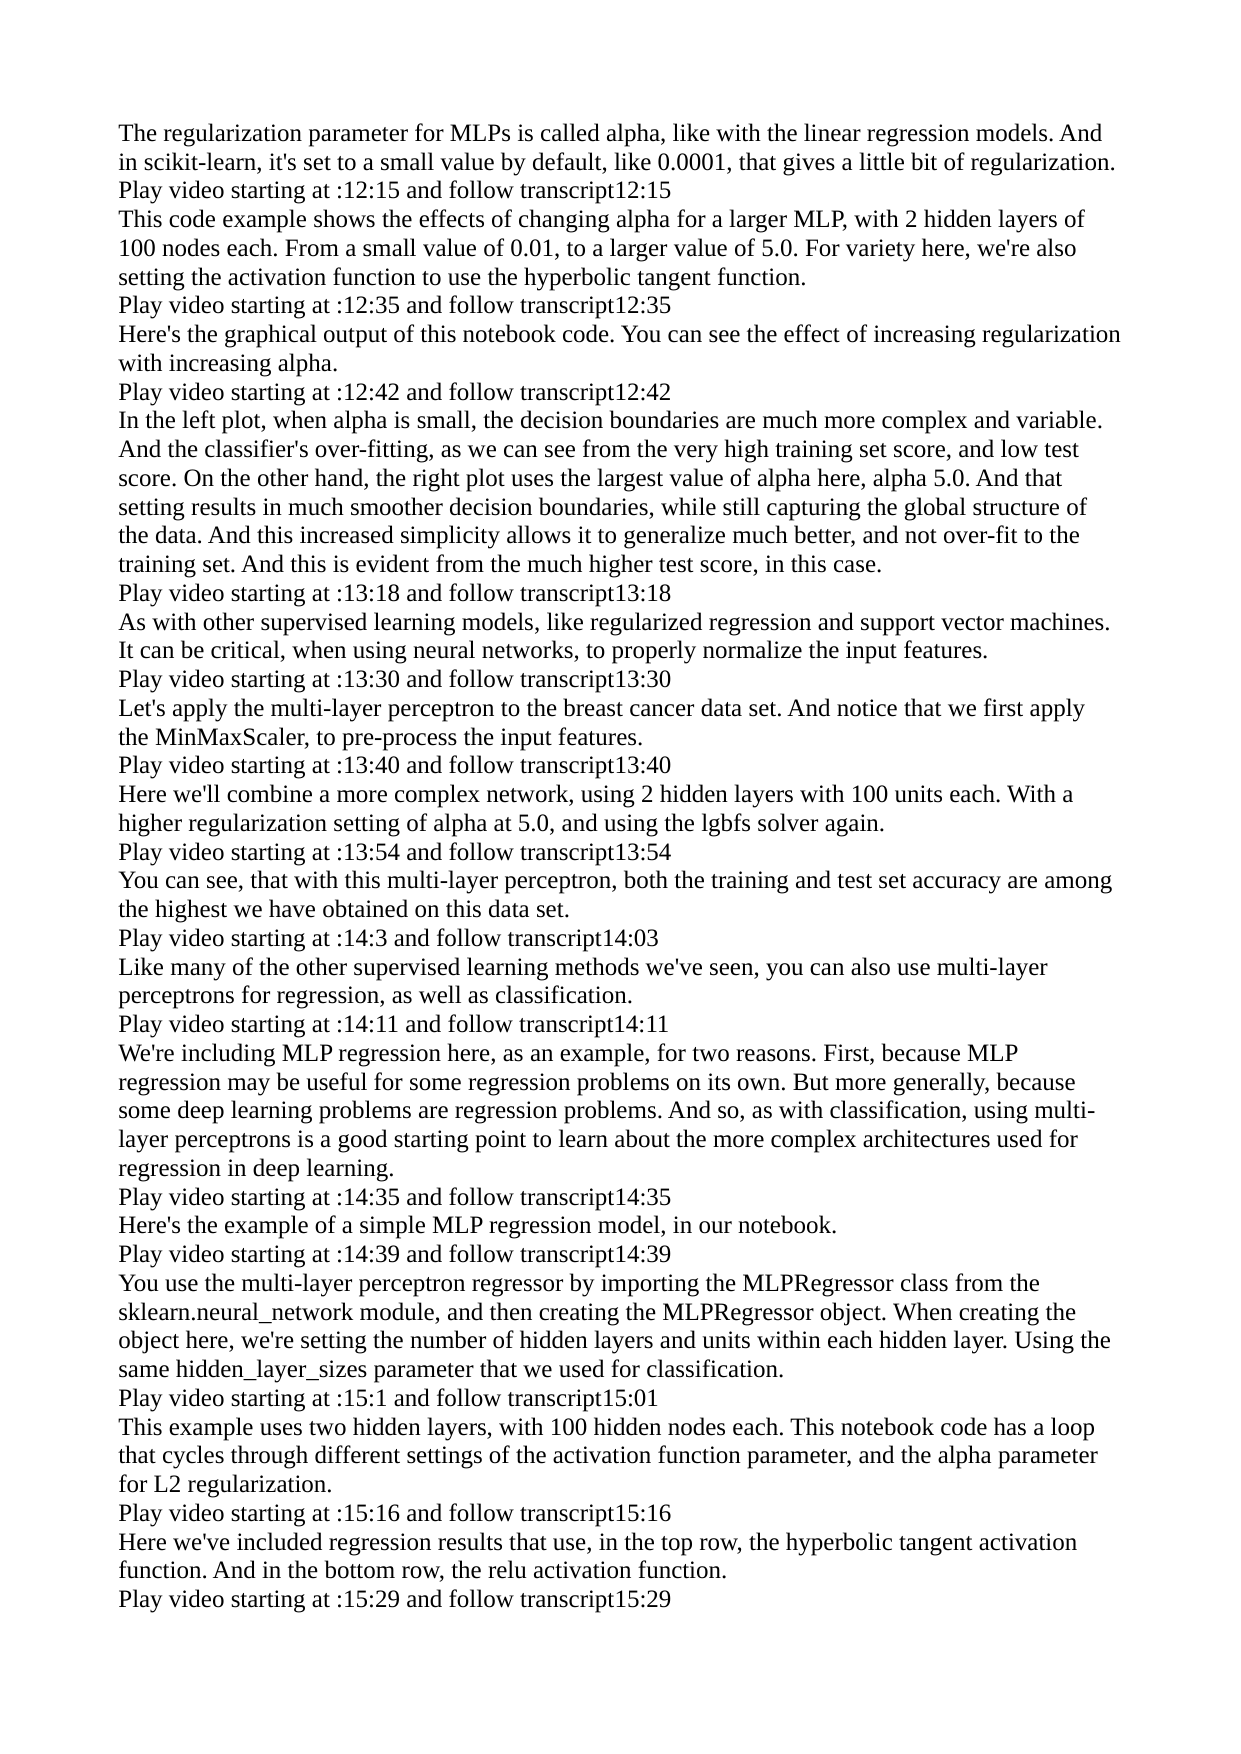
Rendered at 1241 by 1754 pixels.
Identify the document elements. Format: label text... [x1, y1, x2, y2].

text Play video starting at :13:54 and follow transcript13:54 [118, 837, 1122, 866]
text Play video starting at :13:40 and follow transcript13:40 [118, 751, 1122, 779]
text In the left plot, when alpha is small, the decision boundaries are much more complex and variable. And the classifier's over-fitting, as we can see from the very high training set score, and low test score. On the other hand, the right plot uses the largest value of alpha here, alpha 5.0. And that setting results in much smoother decision boundaries, while still capturing the global structure of the data. And this increased simplicity allows it to generalize much better, and not over-fit to the training set. And this is evident from the much higher test score, in this case. [118, 406, 1122, 578]
text Here's the example of a simple MLP regression model, in our notebook. [118, 1211, 1122, 1239]
text You can see, that with this multi-layer perceptron, both the training and test set accuracy are among the highest we have obtained on this data set. [118, 866, 1122, 923]
text Play video starting at :15:29 and follow transcript15:29 [118, 1584, 1122, 1613]
text Play video starting at :14:39 and follow transcript14:39 [118, 1239, 1122, 1268]
text Play video starting at :15:16 and follow transcript15:16 [118, 1498, 1122, 1527]
text Here we've included regression results that use, in the top row, the hyperbolic tangent activation function. And in the bottom row, the relu activation function. [118, 1527, 1122, 1584]
text The regularization parameter for MLPs is called alpha, like with the linear regression models. And in scikit-learn, it's set to a small value by default, like 0.0001, that gives a little bit of regularization. [118, 118, 1122, 176]
text Play video starting at :13:30 and follow transcript13:30 [118, 664, 1122, 693]
text This example uses two hidden layers, with 100 hidden nodes each. This notebook code has a loop that cycles through different settings of the activation function parameter, and the alpha parameter for L2 regularization. [118, 1412, 1122, 1498]
text Play video starting at :13:18 and follow transcript13:18 [118, 578, 1122, 607]
text Play video starting at :15:1 and follow transcript15:01 [118, 1383, 1122, 1412]
text You use the multi-layer perceptron regressor by importing the MLPRegressor class from the sklearn.neural_network module, and then creating the MLPRegressor object. When creating the object here, we're setting the number of hidden layers and units within each hidden layer. Using the same hidden_layer_sizes parameter that we used for classification. [118, 1268, 1122, 1383]
text As with other supervised learning models, like regularized regression and support vector machines. It can be critical, when using neural networks, to properly normalize the input features. [118, 607, 1122, 664]
text We're including MLP regression here, as an example, for two reasons. First, because MLP regression may be useful for some regression problems on its own. But more generally, because some deep learning problems are regression problems. And so, as with classification, using multi-layer perceptrons is a good starting point to learn about the more complex architectures used for regression in deep learning. [118, 1038, 1122, 1182]
text Here we'll combine a more complex network, using 2 hidden layers with 100 units each. With a higher regularization setting of alpha at 5.0, and using the lgbfs solver again. [118, 779, 1122, 837]
text Play video starting at :14:11 and follow transcript14:11 [118, 1009, 1122, 1038]
text Play video starting at :14:35 and follow transcript14:35 [118, 1182, 1122, 1211]
text Here's the graphical output of this notebook code. You can see the effect of increasing regularization with increasing alpha. [118, 319, 1122, 377]
text Play video starting at :12:15 and follow transcript12:15 [118, 176, 1122, 204]
text Play video starting at :14:3 and follow transcript14:03 [118, 923, 1122, 952]
text Like many of the other supervised learning methods we've seen, you can also use multi-layer perceptrons for regression, as well as classification. [118, 952, 1122, 1009]
text This code example shows the effects of changing alpha for a larger MLP, with 2 hidden layers of 100 nodes each. From a small value of 0.01, to a larger value of 5.0. For variety here, we're also setting the activation function to use the hyperbolic tangent function. [118, 204, 1122, 291]
text Play video starting at :12:42 and follow transcript12:42 [118, 377, 1122, 406]
text Let's apply the multi-layer perceptron to the breast cancer data set. And notice that we first apply the MinMaxScaler, to pre-process the input features. [118, 693, 1122, 751]
text Play video starting at :12:35 and follow transcript12:35 [118, 291, 1122, 319]
